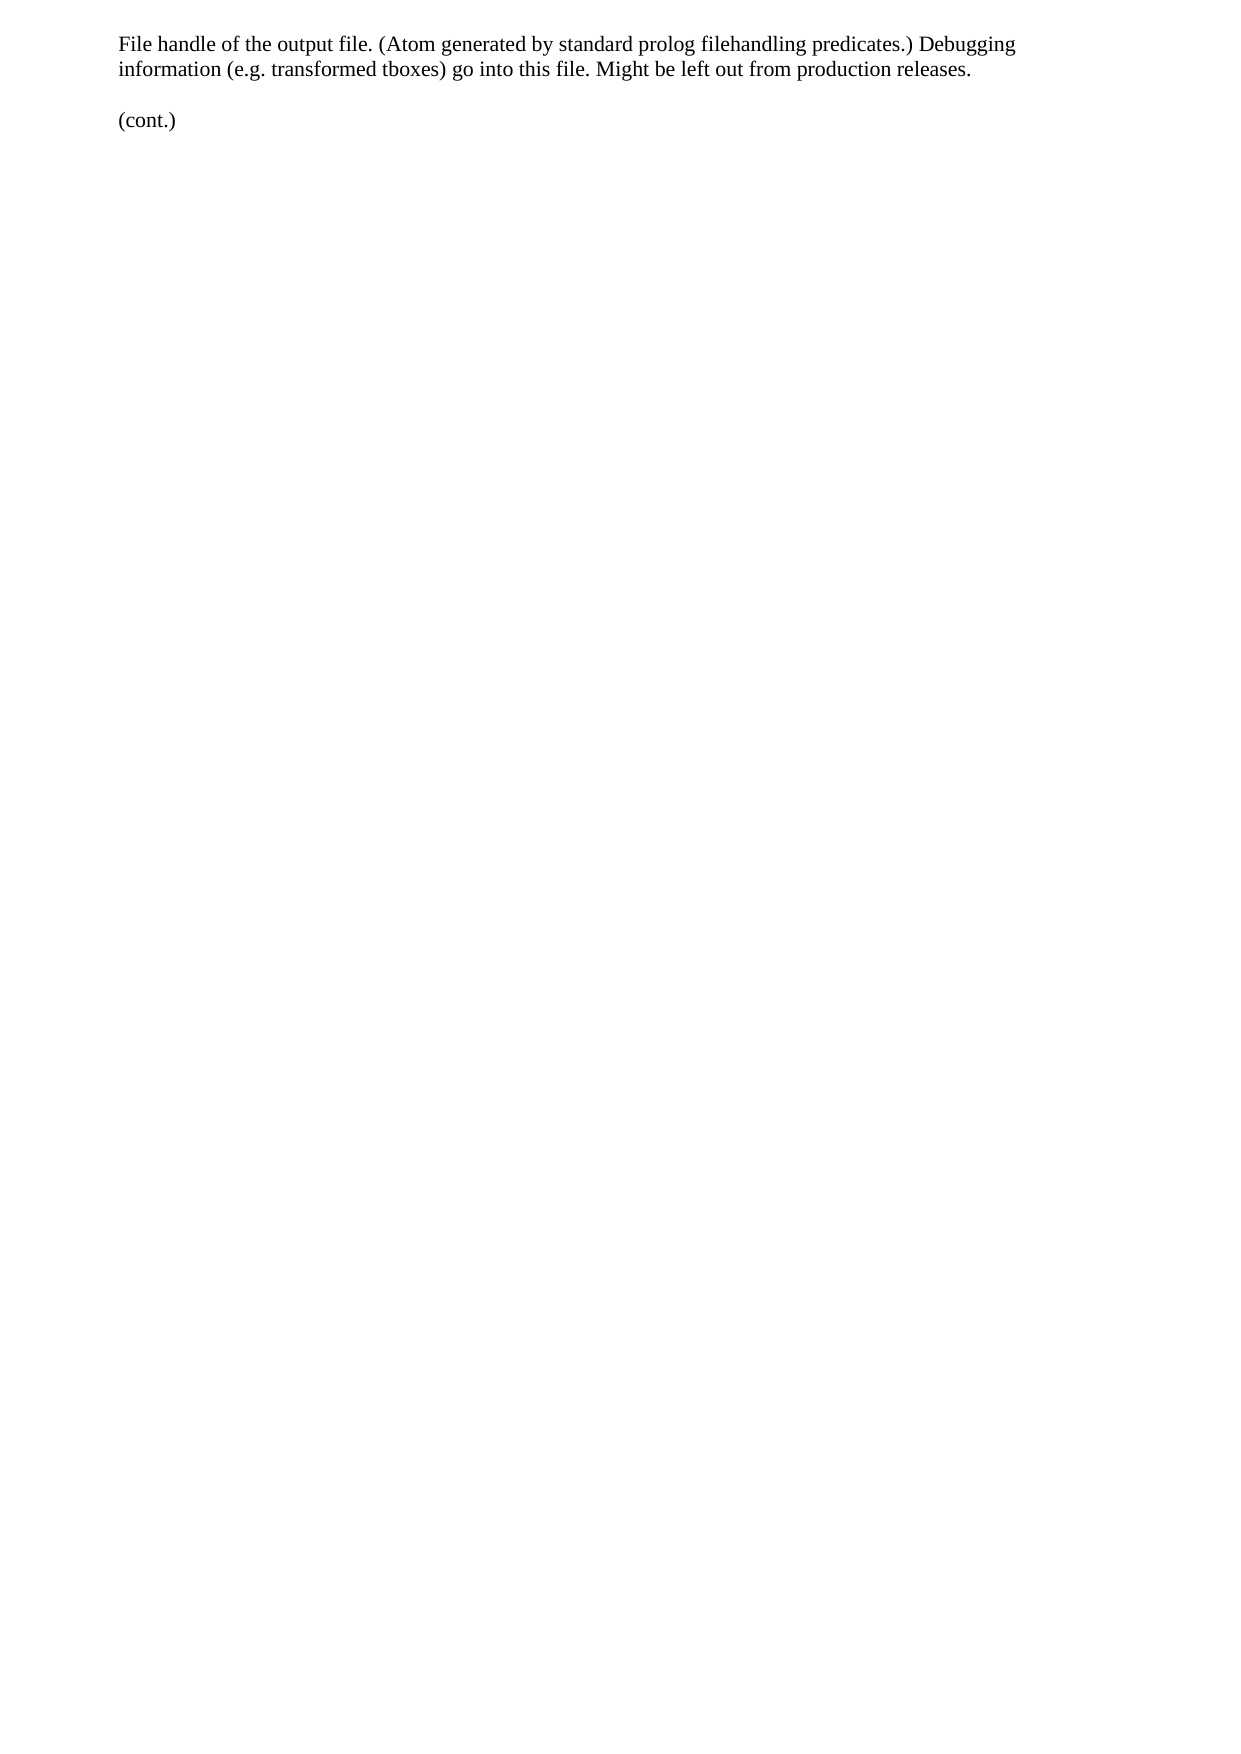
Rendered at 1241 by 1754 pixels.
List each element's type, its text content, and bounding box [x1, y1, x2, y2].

text File handle of the output file. (Atom generated by standard prolog filehandling predicates.) Debugging information (e.g. transformed tboxes) go into this file. Might be left out from production releases. [118, 31, 1122, 82]
text (cont.) [118, 107, 1122, 132]
